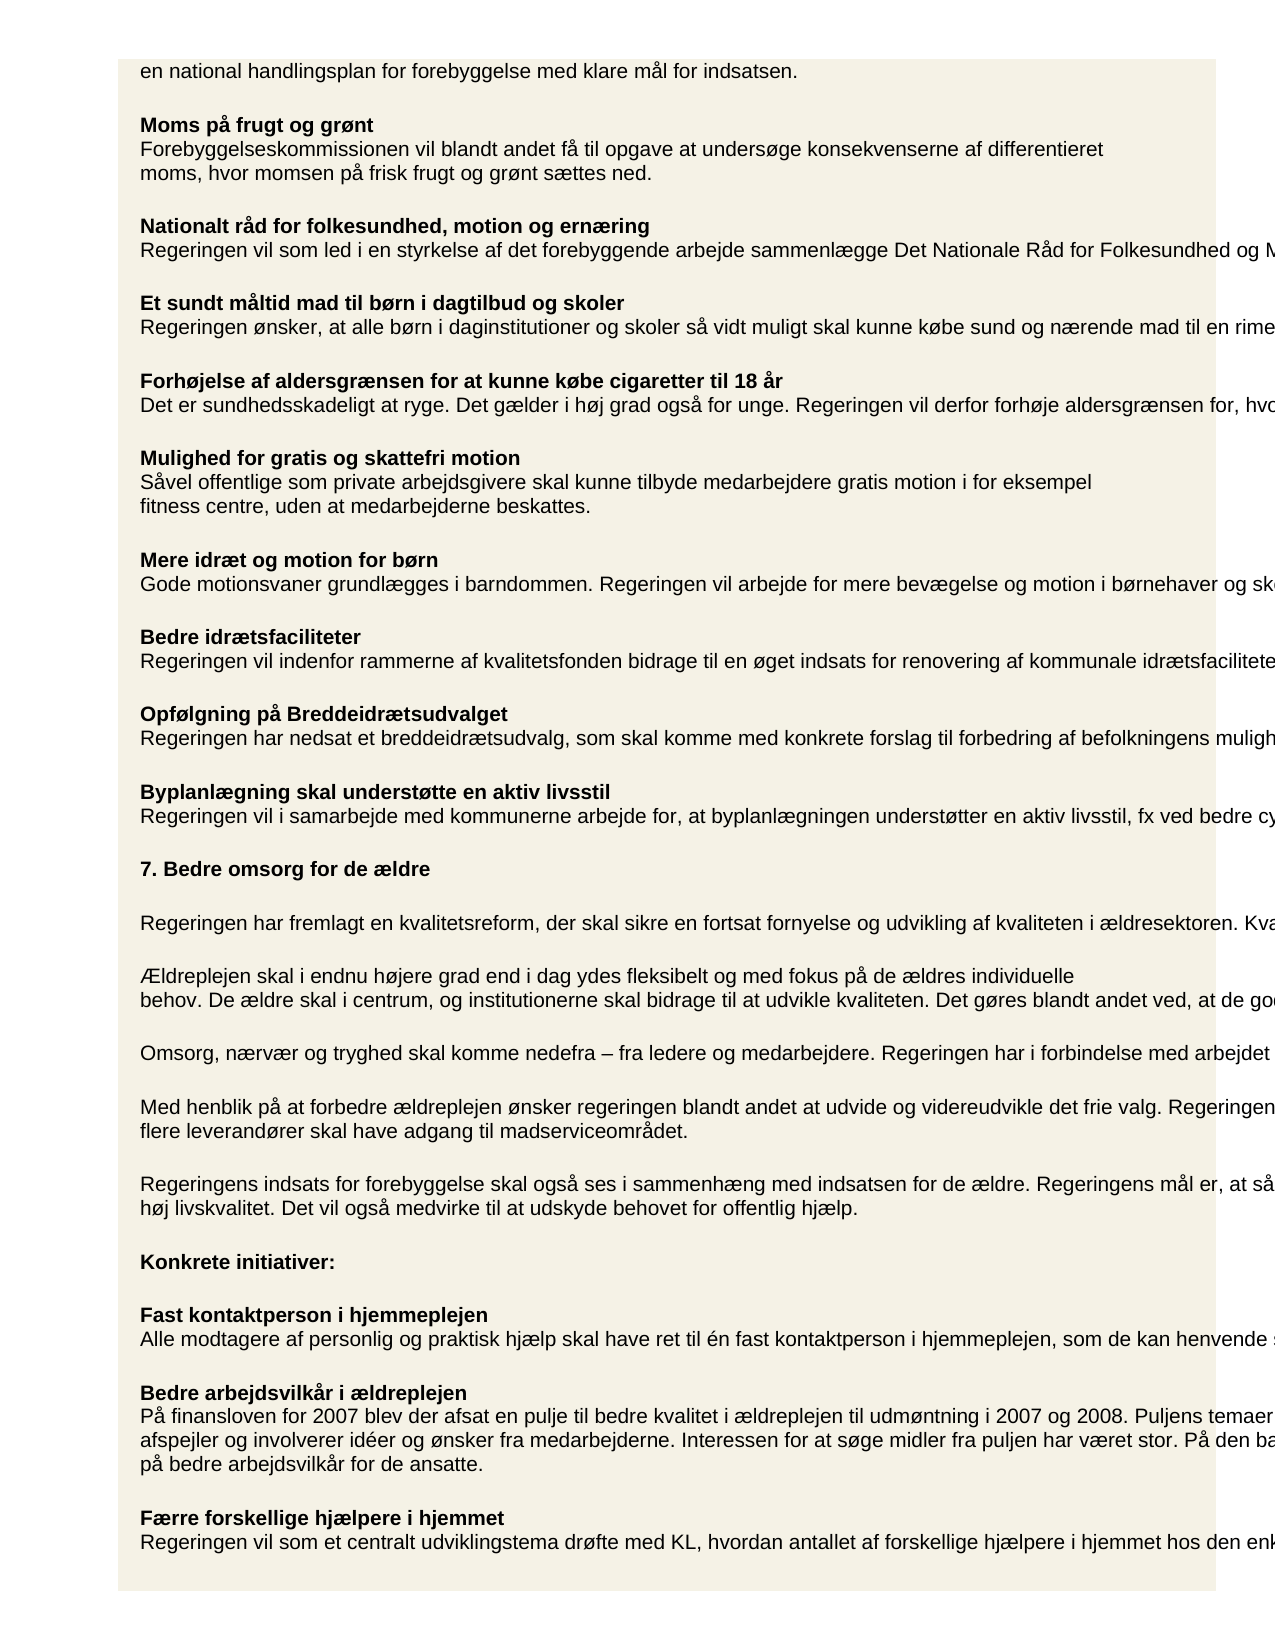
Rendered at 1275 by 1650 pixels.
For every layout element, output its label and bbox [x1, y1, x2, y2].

table_cell [125, 59, 140, 1583]
table_cell [118, 59, 125, 1583]
